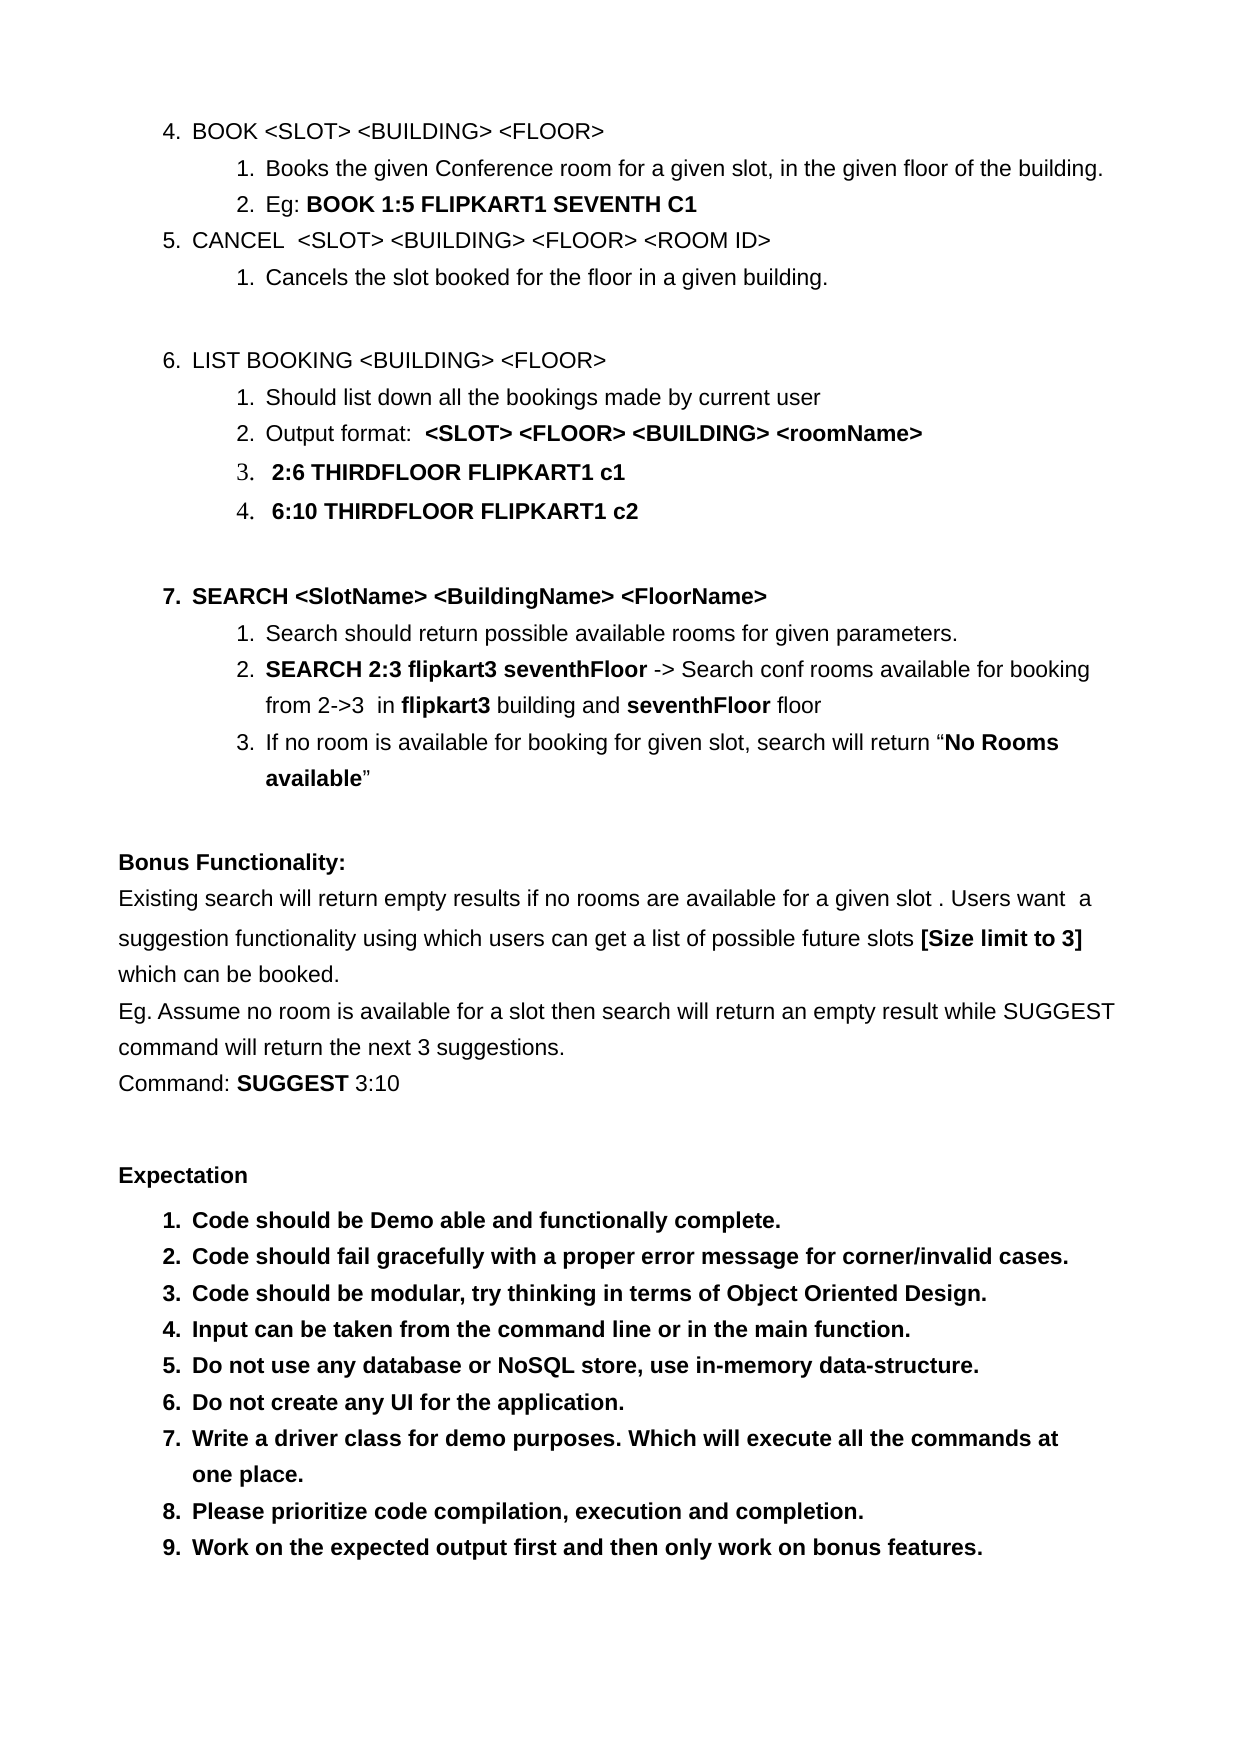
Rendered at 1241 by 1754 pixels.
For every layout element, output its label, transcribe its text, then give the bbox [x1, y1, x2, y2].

text Eg. Assume no room is available for a slot then search will return an empty result while SUGGEST command will return the next 3 suggestions. [118, 998, 1122, 1060]
list Code should be Demo able and functionally complete. [162, 1207, 1083, 1233]
text Bonus Functionality: [118, 849, 1122, 875]
list CANCEL <SLOT> <BUILDING> <FLOOR> <ROOM ID> [162, 227, 1122, 253]
list SEARCH 2:3 flipkart3 seventhFloor -> Search conf rooms available for booking from 2->3 in flipkart3 building and seventhFloor floor [236, 656, 1122, 719]
list Do not create any UI for the application. [162, 1388, 1083, 1415]
list Eg: BOOK 1:5 FLIPKART1 SEVENTH C1 [236, 191, 1122, 217]
list Write a driver class for demo purposes. Which will execute all the commands at one place. [162, 1425, 1083, 1488]
list Work on the expected output first and then only work on bonus features. [162, 1534, 1083, 1560]
list Should list down all the bookings made by current user [236, 384, 1122, 410]
list Code should be modular, try thinking in terms of Object Oriented Design. [162, 1279, 1083, 1306]
text Existing search will return empty results if no rooms are available for a given slot . Users want a suggestion functionality using which users can get a list of possible future slots [Size limit to 3] which can be booked. [118, 885, 1122, 988]
list Do not use any database or NoSQL store, use in-memory data-structure. [162, 1352, 1083, 1378]
text Command: SUGGEST 3:10 [118, 1070, 1122, 1097]
list LIST BOOKING <BUILDING> <FLOOR> [162, 347, 1122, 374]
list Please prioritize code compilation, execution and completion. [162, 1498, 1083, 1524]
list 6:10 THIRDFLOOR FLIPKART1 c2 [236, 496, 1122, 525]
list 2:6 THIRDFLOOR FLIPKART1 c1 [236, 457, 1122, 485]
list Code should fail gracefully with a proper error message for corner/invalid cases. [162, 1243, 1083, 1269]
list Search should return possible available rooms for given parameters. [236, 620, 1122, 646]
list BOOK <SLOT> <BUILDING> <FLOOR> [162, 118, 1122, 144]
list Cancels the slot booked for the floor in a given building. [236, 263, 1122, 290]
list If no room is available for booking for given slot, search will return “No Rooms available” [236, 729, 1122, 791]
list Input can be taken from the command line or in the main function. [162, 1316, 1083, 1342]
list SEARCH <SlotName> <BuildingName> <FloorName> [162, 583, 1122, 610]
list Output format: <SLOT> <FLOOR> <BUILDING> <roomName> [236, 420, 1122, 447]
list Books the given Conference room for a given slot, in the given floor of the building. [236, 154, 1122, 181]
text Expectation [118, 1162, 1083, 1189]
